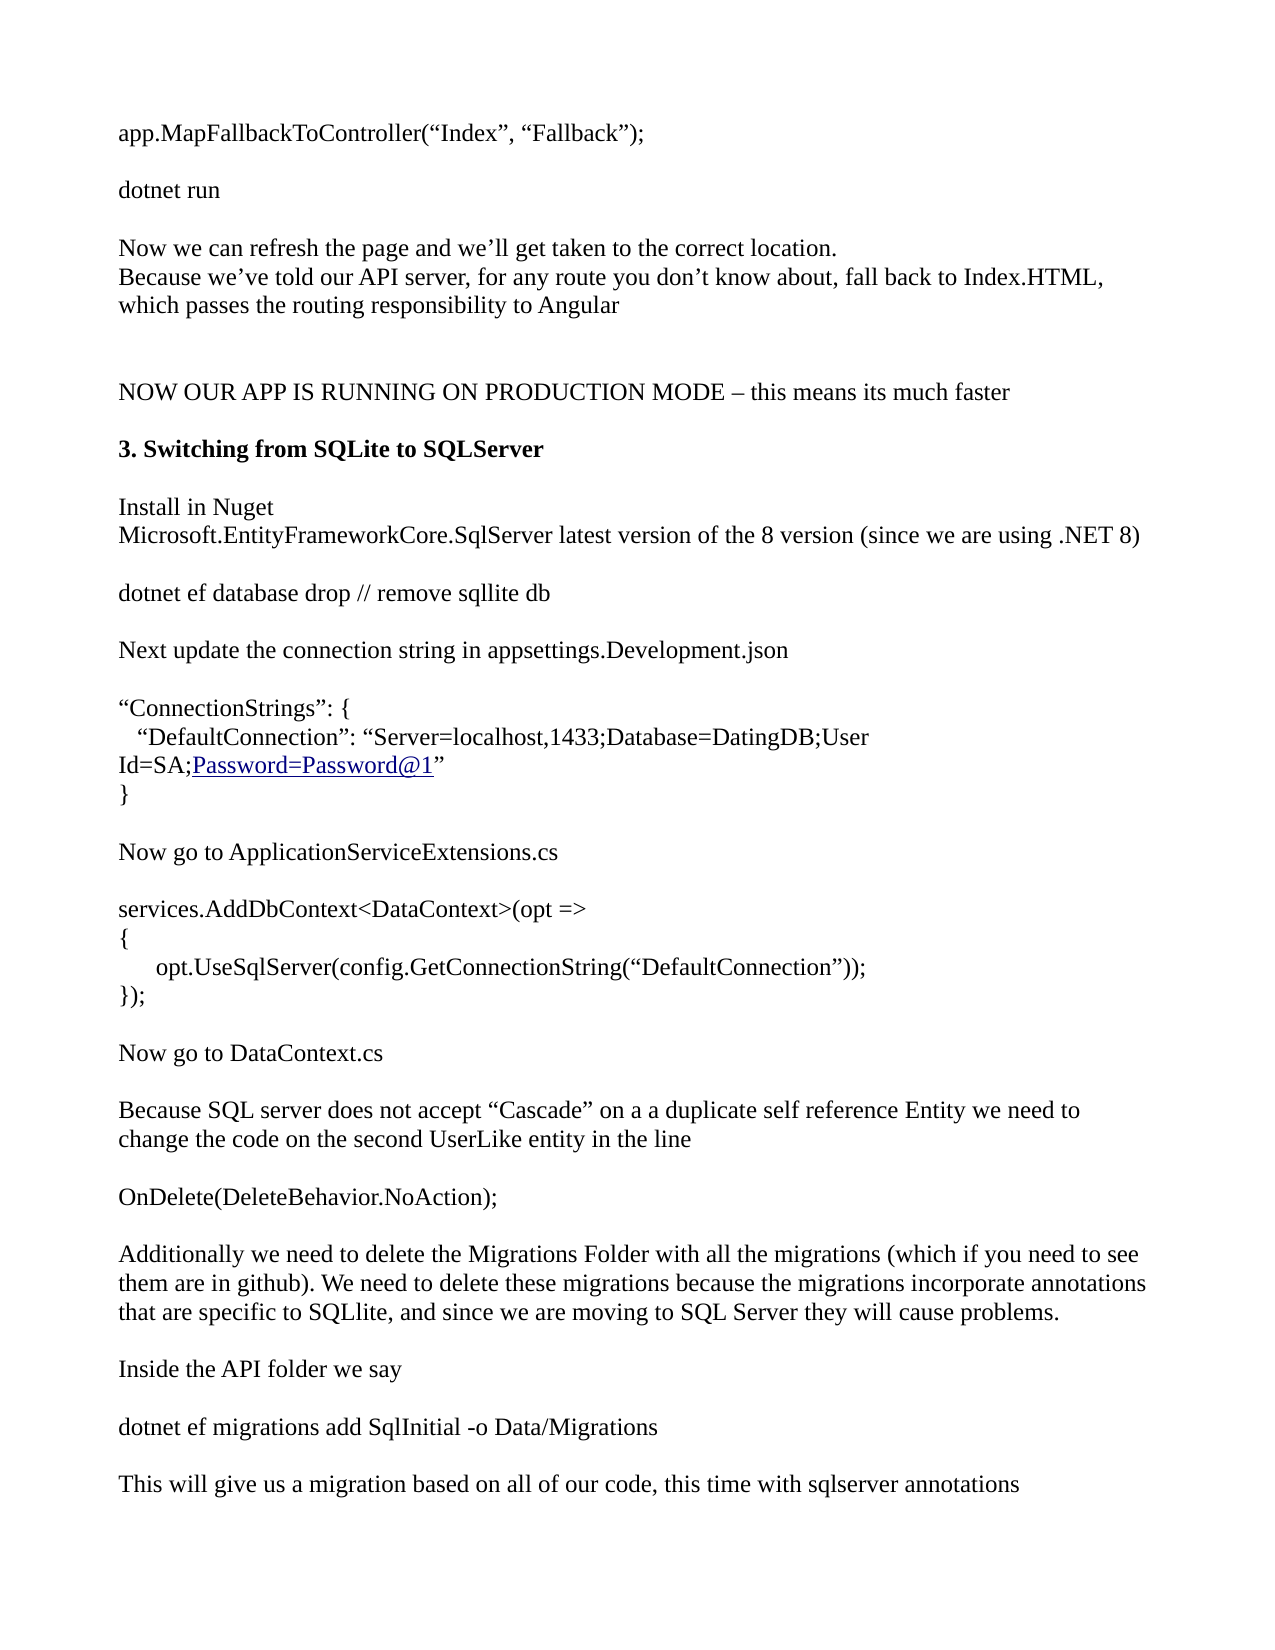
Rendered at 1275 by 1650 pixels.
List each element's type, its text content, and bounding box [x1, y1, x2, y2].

text Microsoft.EntityFrameworkCore.SqlServer latest version of the 8 version (since we are using .NET 8) [118, 521, 1157, 578]
text Additionally we need to delete the Migrations Folder with all the migrations (which if you need to see them are in github). We need to delete these migrations because the migrations incorporate annotations that are specific to SQLlite, and since we are moving to SQL Server they will cause problems. [118, 1239, 1157, 1326]
text “ConnectionStrings”: { [118, 693, 1157, 722]
text dotnet ef database drop // remove sqllite db [118, 578, 1157, 607]
text opt.UseSqlServer(config.GetConnectionString(“DefaultConnection”)); [118, 952, 1157, 981]
text Next update the connection string in appsettings.Development.json [118, 636, 1157, 664]
text This will give us a migration based on all of our code, this time with sqlserver annotations [118, 1469, 1157, 1498]
text Because we’ve told our API server, for any route you don’t know about, fall back to Index.HTML, which passes the routing responsibility to Angular [118, 262, 1157, 319]
text Now go to DataContext.cs [118, 1038, 1157, 1067]
text Now go to ApplicationServiceExtensions.cs [118, 837, 1157, 866]
text Because SQL server does not accept “Cascade” on a a duplicate self reference Entity we need to change the code on the second UserLike entity in the line [118, 1096, 1157, 1153]
text { [118, 923, 1157, 952]
text NOW OUR APP IS RUNNING ON PRODUCTION MODE – this means its much faster [118, 377, 1157, 406]
text Now we can refresh the page and we’ll get taken to the correct location. [118, 233, 1157, 262]
text 3. Switching from SQLite to SQLServer [118, 434, 1157, 463]
text OnDelete(DeleteBehavior.NoAction); [118, 1182, 1157, 1211]
text dotnet run [118, 176, 1157, 204]
text services.AddDbContext<DataContext>(opt => [118, 894, 1157, 923]
text dotnet ef migrations add SqlInitial -o Data/Migrations [118, 1412, 1157, 1441]
text Inside the API folder we say [118, 1354, 1157, 1383]
text Install in Nuget [118, 492, 1157, 521]
text “DefaultConnection”: “Server=localhost,1433;Database=DatingDB;User Id=SA;Password=Password@1” [118, 722, 1157, 779]
text app.MapFallbackToController(“Index”, “Fallback”); [118, 118, 1157, 147]
text }); [118, 981, 1157, 1009]
text } [118, 779, 1157, 808]
